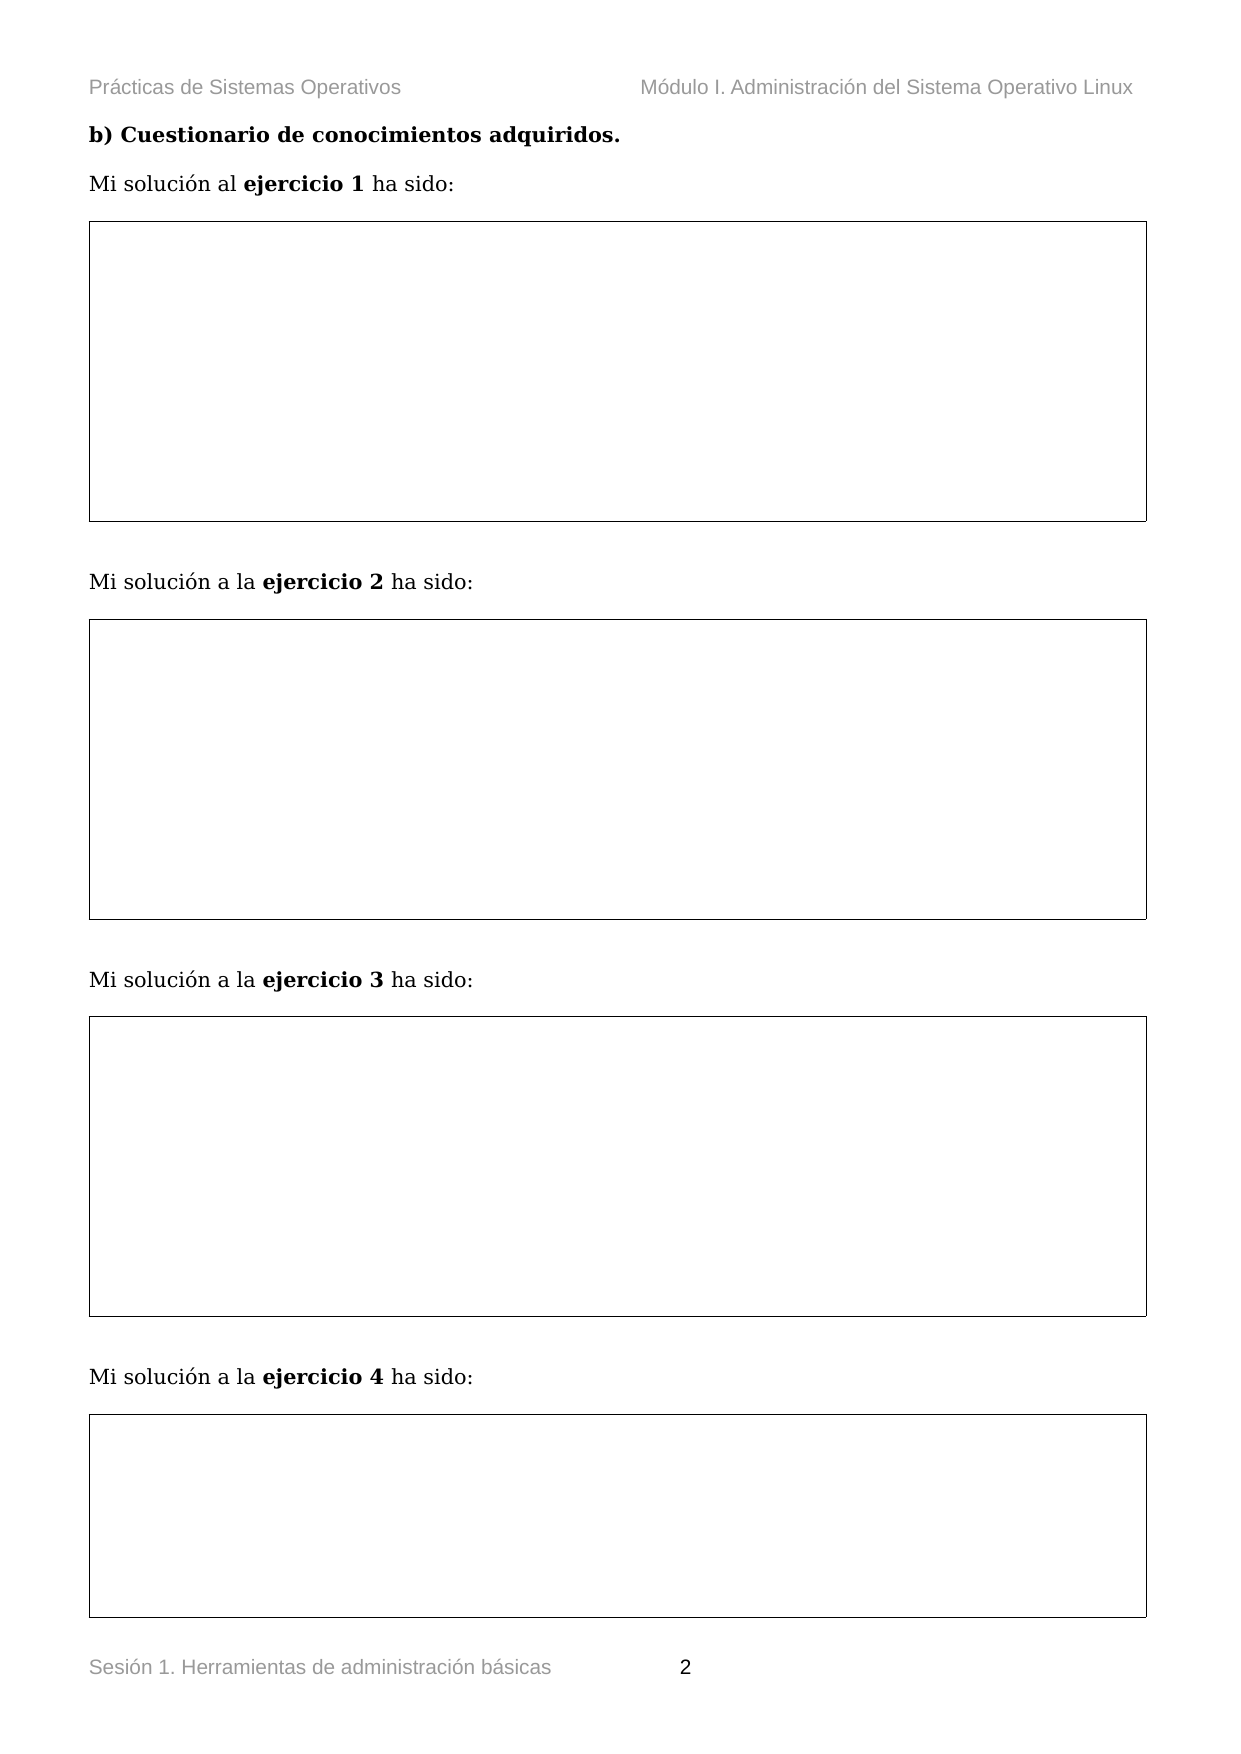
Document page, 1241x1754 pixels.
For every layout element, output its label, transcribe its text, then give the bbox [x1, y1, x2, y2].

text Mi solución a la ejercicio 2 ha sido: [89, 570, 1146, 594]
text Mi solución al ejercicio 1 ha sido: [89, 172, 1146, 197]
table_header [90, 620, 1146, 919]
text Mi solución a la ejercicio 4 ha sido: [89, 1365, 1146, 1389]
table_header [90, 1017, 1146, 1316]
text Mi solución a la ejercicio 3 ha sido: [89, 967, 1146, 992]
table_header [90, 222, 1146, 521]
table_header [90, 1415, 1146, 1617]
text b) Cuestionario de conocimientos adquiridos. [89, 123, 1146, 148]
